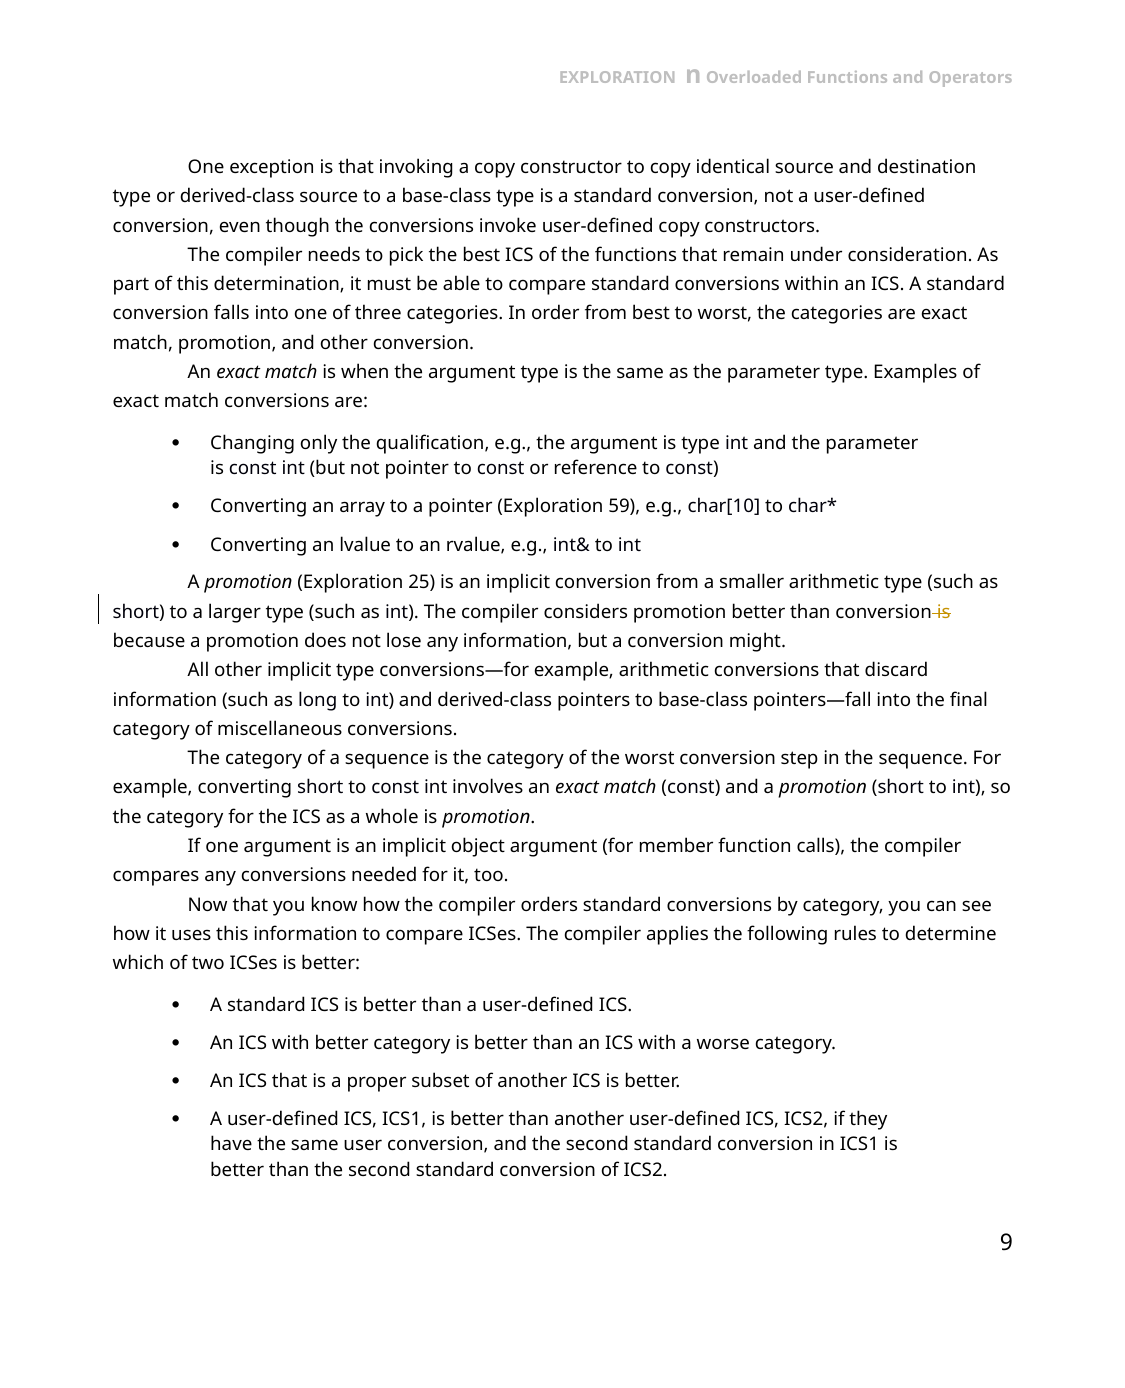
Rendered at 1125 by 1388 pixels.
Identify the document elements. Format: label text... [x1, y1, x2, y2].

text One exception is that invoking a copy constructor to copy identical source and destination type or derived-class source to a base-class type is a standard conversion, not a user-defined conversion, even though the conversions invoke user-defined copy constructors. [112, 153, 1012, 237]
list Converting an array to a pointer (Exploration 59), e.g., char[10] to char* [837, 493, 922, 518]
text The compiler needs to pick the best ICS of the functions that remain under consideration. As part of this determination, it must be able to compare standard conversions within an ICS. A standard conversion falls into one of three categories. In order from best to worst, the categories are exact match, promotion, and other conversion. [112, 241, 1012, 354]
text All other implicit type conversions—for example, arithmetic conversions that discard information (such as long to int) and derived-class pointers to base-class pointers—fall into the final category of miscellaneous conversions. [112, 657, 1012, 741]
list An ICS that is a proper subset of another ICS is better. [172, 1067, 922, 1093]
text The category of a sequence is the category of the worst conversion step in the sequence. For example, converting short to const int involves an exact match (const) and a promotion (short to int), so the category for the ICS as a whole is promotion. [112, 744, 1012, 828]
list Converting an lvalue to an rvalue, e.g., int& to int [172, 531, 553, 556]
text If one argument is an implicit object argument (for member function calls), the compiler compares any conversions needed for it, too. [112, 832, 1012, 887]
text Now that you know how the compiler orders standard conversions by category, you can see how it uses this information to compare ICSes. The compiler applies the following rules to determine which of two ICSes is better: [112, 891, 1012, 975]
list Changing only the qualification, e.g., the argument is type int and the parameter is const int (but not pointer to const or reference to const) [172, 429, 922, 480]
list Converting an lvalue to an rvalue, e.g., int& to int [641, 531, 922, 556]
list A user-defined ICS, ICS1, is better than another user-defined ICS, ICS2, if they have the same user conversion, and the second standard conversion in ICS1 is better than the second standard conversion of ICS2. [172, 1105, 922, 1182]
list A standard ICS is better than a user-defined ICS. [172, 991, 922, 1017]
text An exact match is when the argument type is the same as the parameter type. Examples of exact match conversions are: [112, 358, 1012, 413]
list An ICS with better category is better than an ICS with a worse category. [172, 1029, 922, 1055]
list Converting an array to a pointer (Exploration 59), e.g., char[10] to char* [172, 493, 688, 518]
text A promotion (Exploration 25) is an implicit conversion from a smaller arithmetic type (such as short) to a larger type (such as int). The compiler considers promotion better than conversion because a promotion does not lose any information, but a conversion might. [112, 569, 1012, 653]
